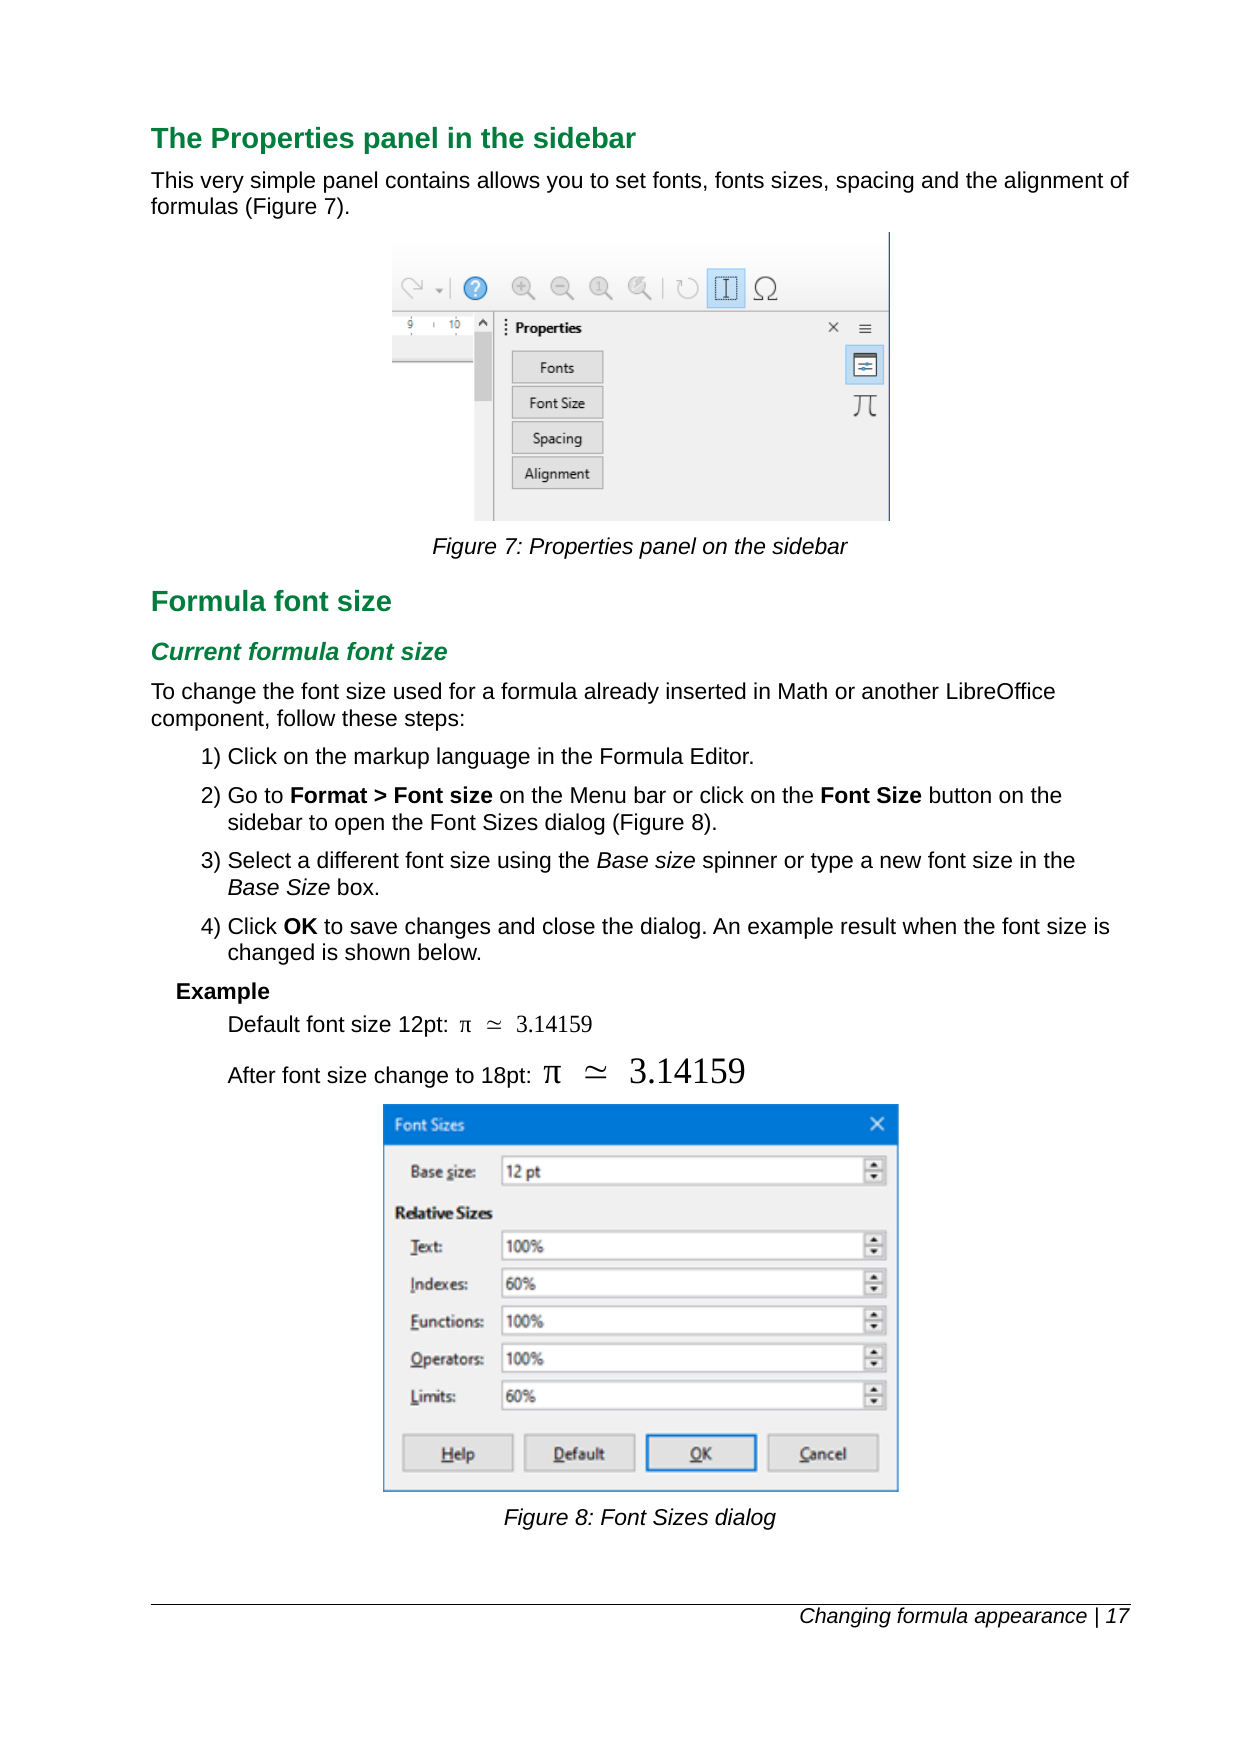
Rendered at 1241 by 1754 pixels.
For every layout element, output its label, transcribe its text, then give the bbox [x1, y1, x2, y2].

text Example [176, 978, 1131, 1004]
picture [383, 1104, 899, 1492]
picture [392, 232, 890, 521]
text Default font size 12pt: [227, 1010, 1131, 1038]
text After font size change to 18pt: [227, 1051, 1131, 1092]
text This very simple panel contains allows you to set fonts, fonts sizes, spacing and the alignment of formulas (Figure 7). [151, 167, 1131, 220]
text Figure 8: Font Sizes dialog [383, 1504, 899, 1530]
text Figure 7: Properties panel on the sidebar [392, 533, 890, 559]
subtitle The Properties panel in the sidebar [151, 121, 1131, 154]
list Click OK to save changes and close the dialog. An example result when the font size is changed is shown below. [227, 913, 1131, 965]
list Click on the markup language in the Formula Editor. [227, 743, 1131, 770]
subtitle Current formula font size [151, 637, 1131, 666]
subtitle Formula font size [151, 584, 1131, 617]
list Go to Format > Font size on the Menu bar or click on the Font Size button on the sidebar to open the Font Sizes dialog (Figure 8). [227, 782, 1131, 835]
list Select a different font size using the Base size spinner or type a new font size in the Base Size box. [227, 847, 1131, 900]
list To change the font size used for a formula already inserted in Math or another LibreOffice component, follow these steps: [151, 678, 1131, 731]
